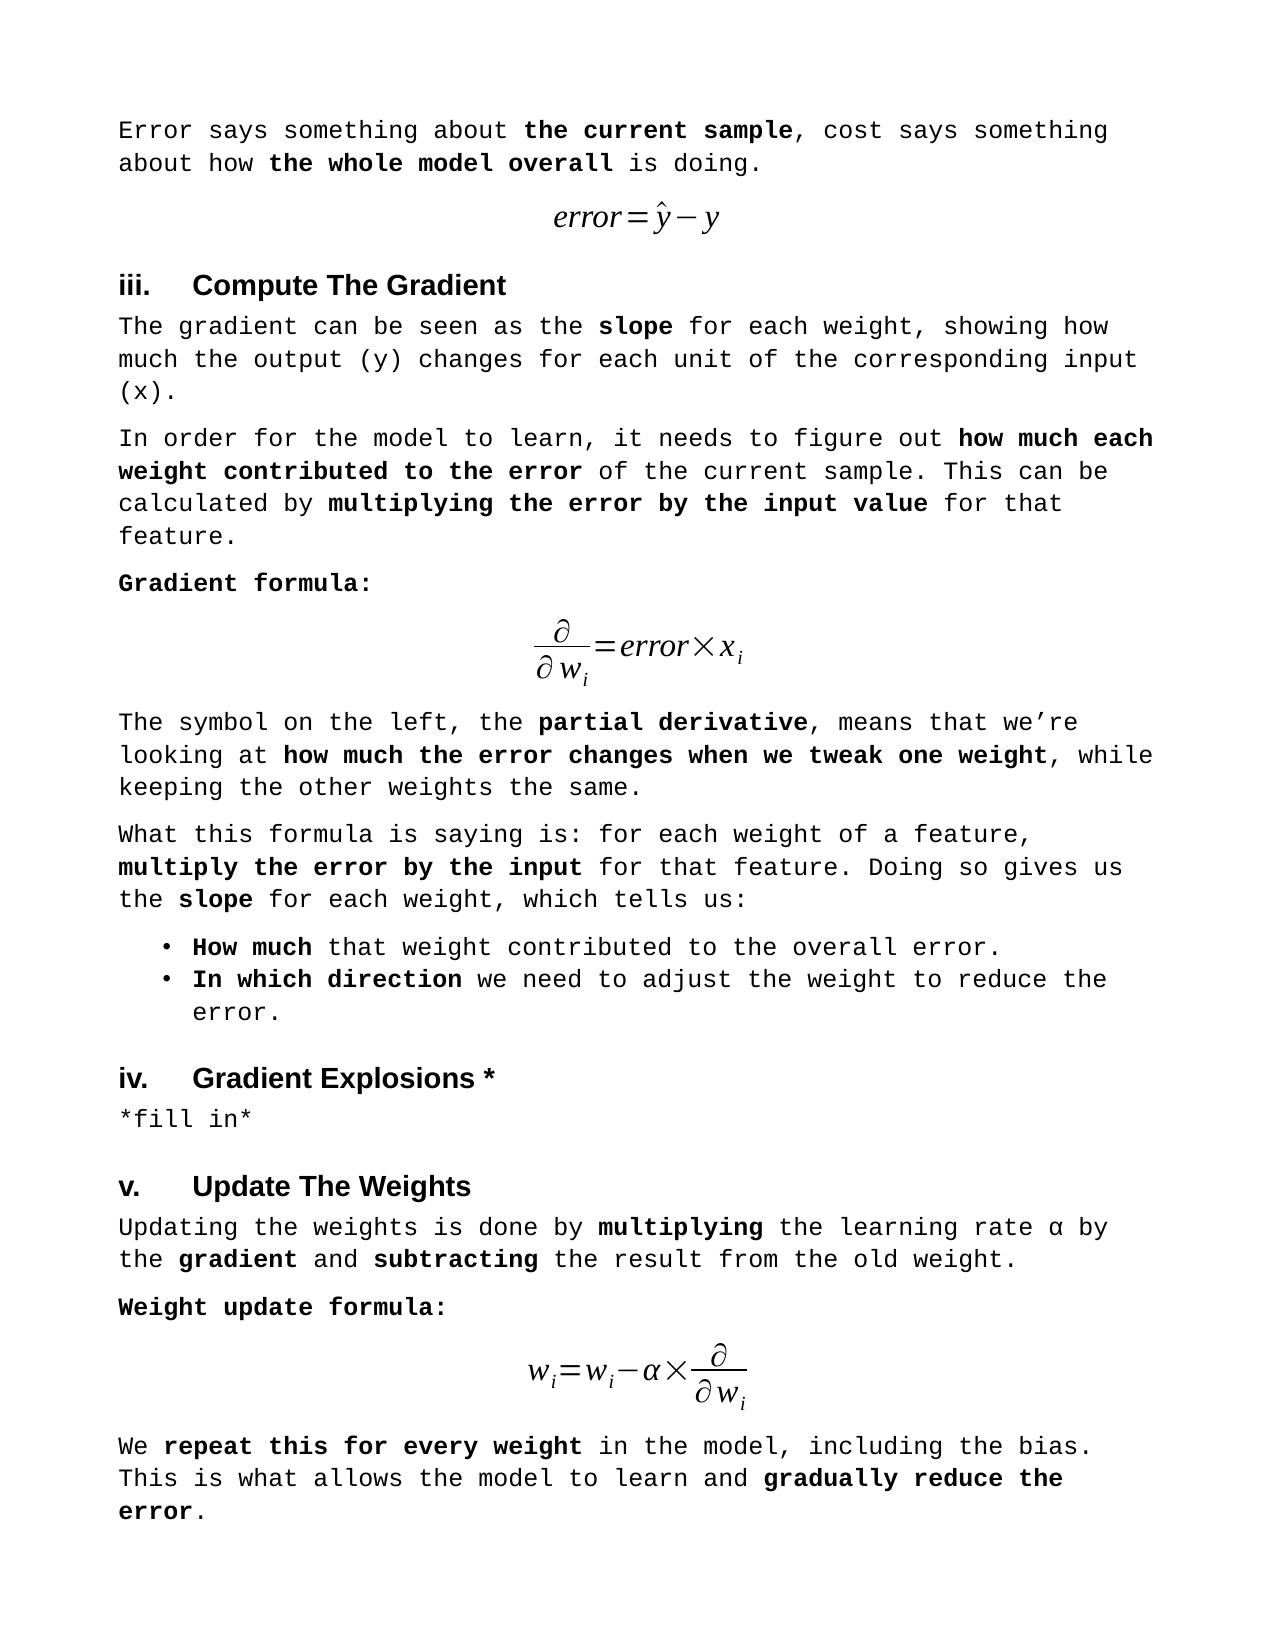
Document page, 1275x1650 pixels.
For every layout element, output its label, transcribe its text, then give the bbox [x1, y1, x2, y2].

list In which direction we need to adjust the weight to reduce the error. [162, 967, 1157, 1027]
text We repeat this for every weight in the model, including the bias. This is what allows the model to learn and gradually reduce the error. [118, 1433, 1157, 1527]
subtitle Gradient Explosions * [118, 1061, 1157, 1094]
subtitle Compute The Gradient [118, 268, 1157, 301]
text What this formula is saying is: for each weight of a feature, multiply the error by the input for that feature. Doing so gives us the slope for each weight, which tells us: [118, 822, 1157, 915]
list How much that weight contributed to the overall error. [162, 934, 1157, 962]
text Gradient formula: [118, 571, 1157, 599]
text In order for the model to learn, it needs to figure out how much each weight contributed to the error of the current sample. This can be calculated by multiplying the error by the input value for that feature. [118, 426, 1157, 552]
text Weight update formula: [118, 1294, 1157, 1322]
text Updating the weights is done by multiplying the learning rate α by the gradient and subtracting the result from the old weight. [118, 1214, 1157, 1275]
text *fill in* [118, 1107, 1157, 1135]
subtitle Update The Weights [118, 1168, 1157, 1202]
text The symbol on the left, the partial derivative, means that we’re looking at how much the error changes when we tweak one weight, while keeping the other weights the same. [118, 710, 1157, 803]
text The gradient can be seen as the slope for each weight, showing how much the output (y) changes for each unit of the corresponding input (x). [118, 314, 1157, 407]
text Error says something about the current sample, cost says something about how the whole model overall is doing. [118, 118, 1157, 179]
